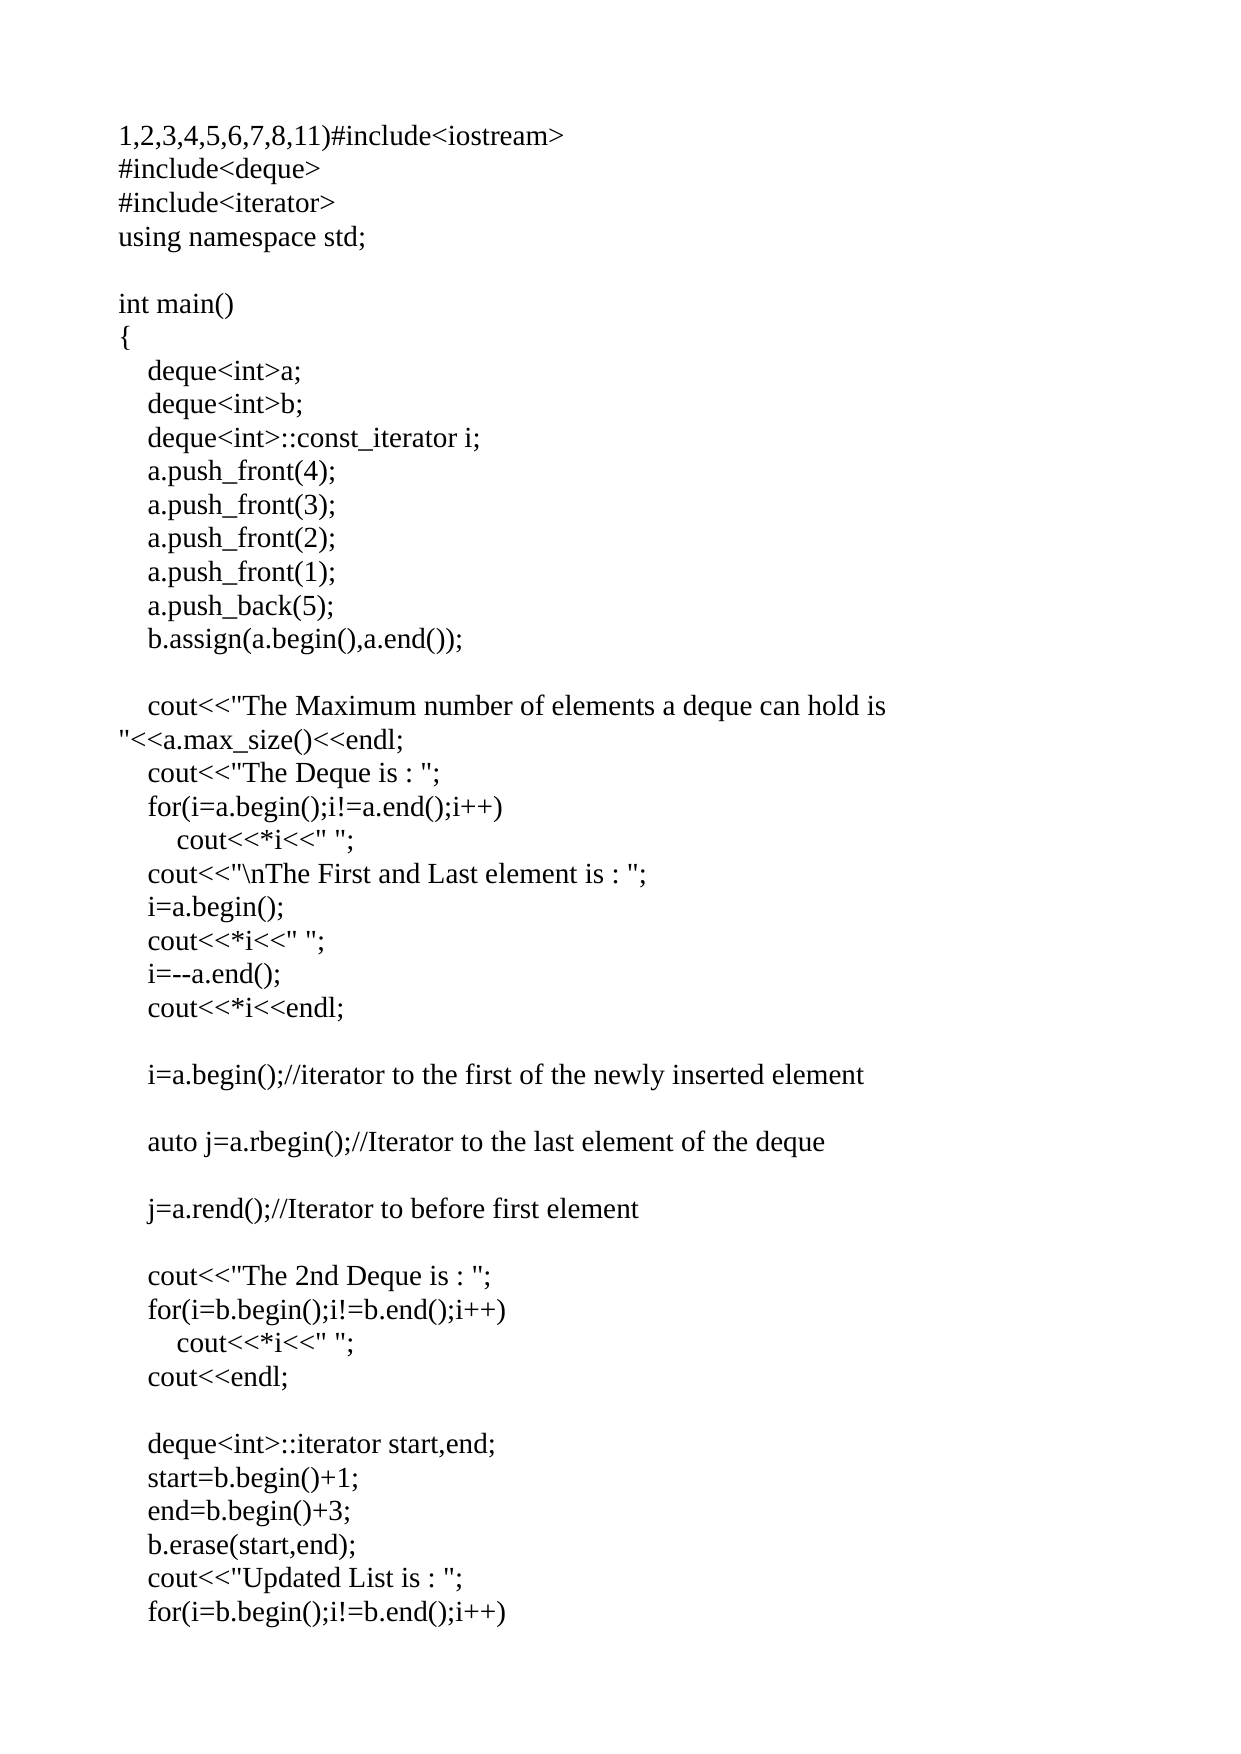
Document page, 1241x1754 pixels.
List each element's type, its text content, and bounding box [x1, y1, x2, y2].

text for(i=a.begin();i!=a.end();i++) [118, 789, 1122, 822]
text for(i=b.begin();i!=b.end();i++) [118, 1292, 1122, 1326]
text b.assign(a.begin(),a.end()); [118, 621, 1122, 655]
text a.push_front(3); [118, 487, 1122, 521]
text cout<<*i<<endl; [118, 990, 1122, 1024]
text cout<<"The Deque is : "; [118, 755, 1122, 789]
text { [118, 319, 1122, 353]
text cout<<"The Maximum number of elements a deque can hold is "<<a.max_size()<<endl; [118, 688, 1122, 755]
text i=a.begin(); [118, 889, 1122, 923]
text deque<int>a; [118, 353, 1122, 386]
text end=b.begin()+3; [118, 1493, 1122, 1527]
text b.erase(start,end); [118, 1527, 1122, 1560]
text cout<<*i<<" "; [118, 822, 1122, 856]
text i=--a.end(); [118, 957, 1122, 990]
text a.push_front(4); [118, 453, 1122, 487]
text start=b.begin()+1; [118, 1460, 1122, 1493]
text i=a.begin();//iterator to the first of the newly inserted element [118, 1057, 1122, 1091]
text cout<<"Updated List is : "; [118, 1560, 1122, 1594]
text a.push_front(2); [118, 521, 1122, 554]
text deque<int>::iterator start,end; [118, 1426, 1122, 1460]
text auto j=a.rbegin();//Iterator to the last element of the deque [118, 1124, 1122, 1158]
text #include<deque> [118, 152, 1122, 185]
text cout<<"The 2nd Deque is : "; [118, 1258, 1122, 1292]
text cout<<*i<<" "; [118, 923, 1122, 957]
text #include<iterator> [118, 185, 1122, 219]
text 1,2,3,4,5,6,7,8,11)#include<iostream> [118, 118, 1122, 152]
text deque<int>b; [118, 386, 1122, 420]
text deque<int>::const_iterator i; [118, 420, 1122, 453]
text int main() [118, 286, 1122, 319]
text for(i=b.begin();i!=b.end();i++) [118, 1594, 1122, 1627]
text a.push_back(5); [118, 588, 1122, 621]
text j=a.rend();//Iterator to before first element [118, 1191, 1122, 1225]
text using namespace std; [118, 219, 1122, 252]
text cout<<*i<<" "; [118, 1326, 1122, 1359]
text cout<<endl; [118, 1359, 1122, 1393]
text a.push_front(1); [118, 554, 1122, 588]
text cout<<"\nThe First and Last element is : "; [118, 856, 1122, 889]
